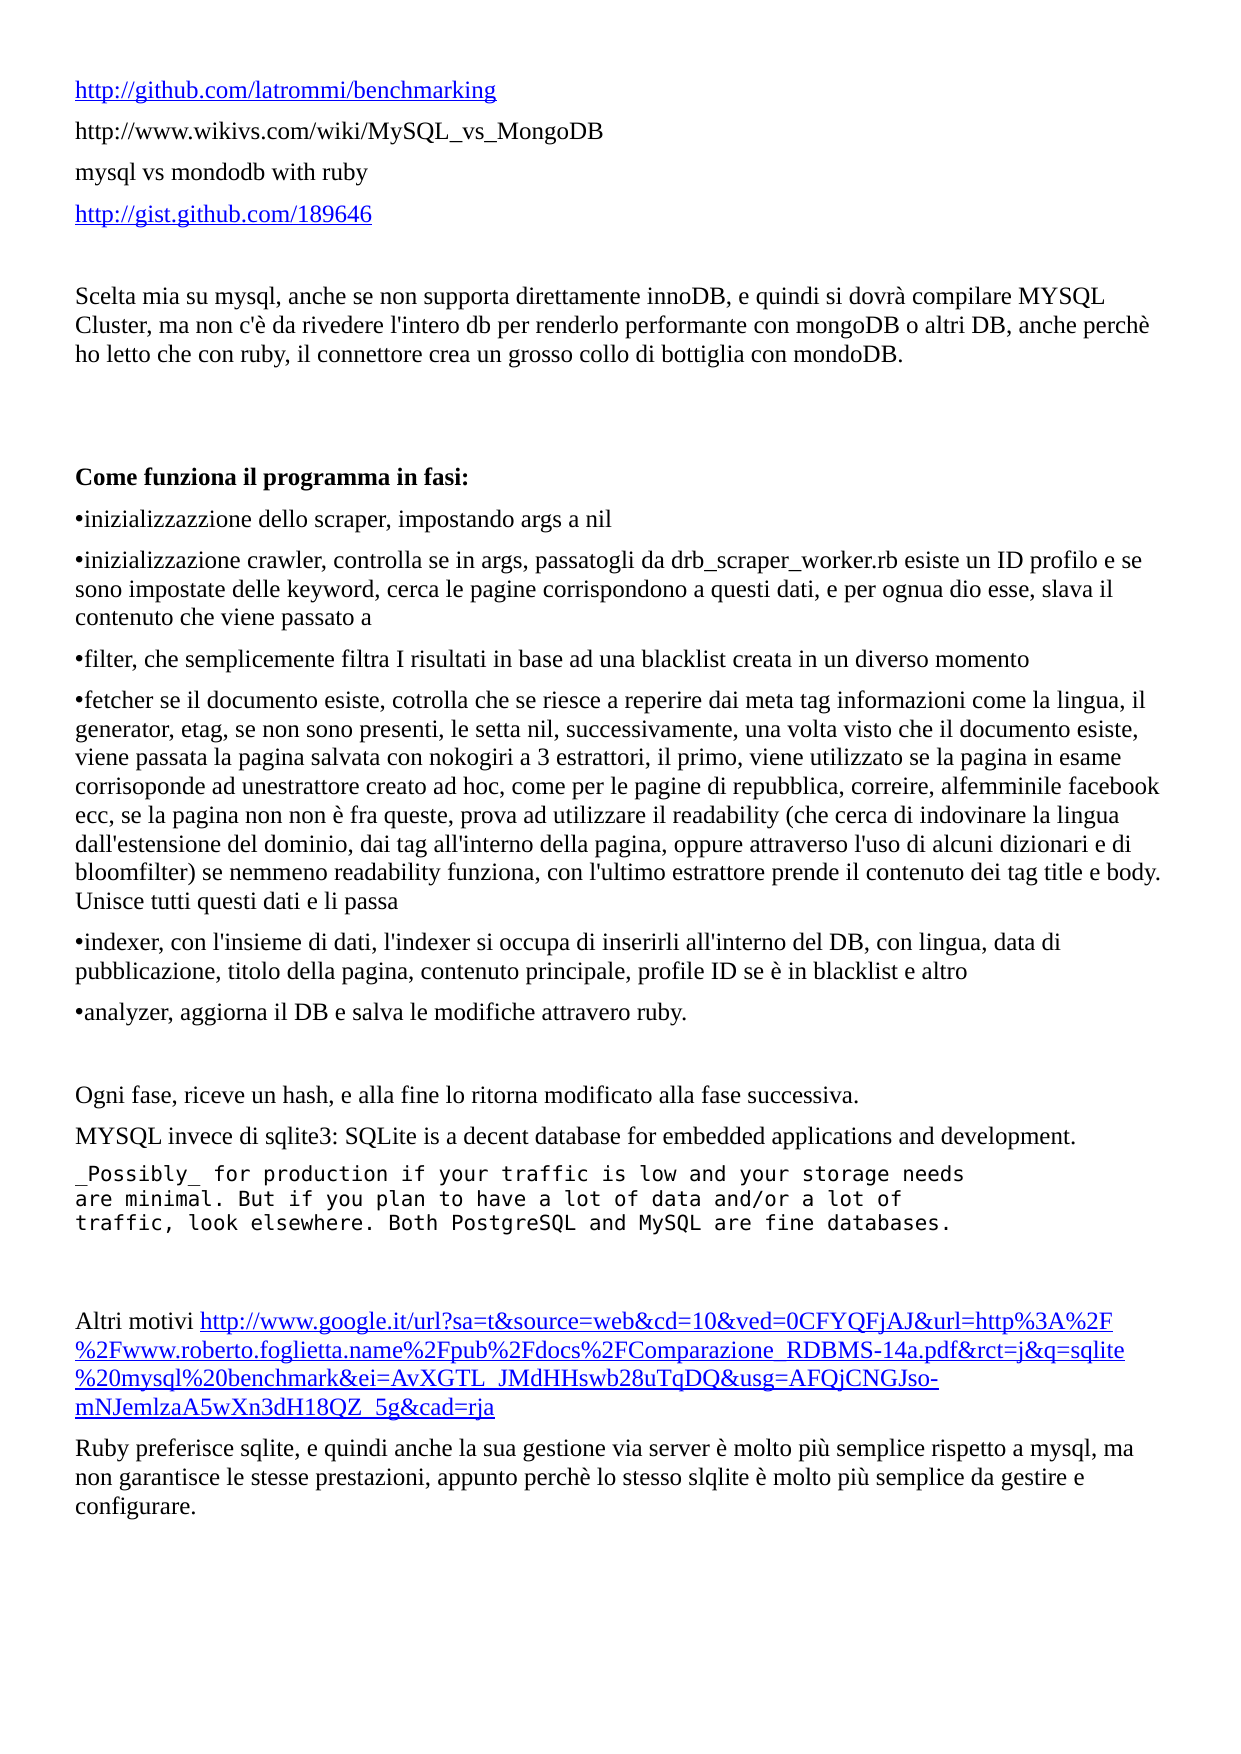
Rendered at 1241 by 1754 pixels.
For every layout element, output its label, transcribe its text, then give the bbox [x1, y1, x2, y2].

text http://gist.github.com/189646 [75, 199, 1162, 227]
text http://www.wikivs.com/wiki/MySQL_vs_MongoDB [75, 116, 1162, 145]
text are minimal. But if you plan to have a lot of data and/or a lot of [75, 1187, 1162, 1211]
list inizializzazione crawler, controlla se in args, passatogli da drb_scraper_worker.rb esiste un ID profilo e se sono impostate delle keyword, cerca le pagine corrispondono a questi dati, e per ognua dio esse, slava il contenuto che viene passato a [75, 545, 1162, 631]
text mysql vs mondodb with ruby [75, 157, 1162, 186]
text Ogni fase, riceve un hash, e alla fine lo ritorna modificato alla fase successiva. [75, 1080, 1162, 1109]
list inizializzazzione dello scraper, impostando args a nil [75, 504, 1162, 532]
text Ruby preferisce sqlite, e quindi anche la sua gestione via server è molto più semplice rispetto a mysql, ma non garantisce le stesse prestazioni, appunto perchè lo stesso slqlite è molto più semplice da gestire e configurare. [75, 1433, 1162, 1520]
list indexer, con l'insieme di dati, l'indexer si occupa di inserirli all'interno del DB, con lingua, data di pubblicazione, titolo della pagina, contenuto principale, profile ID se è in blacklist e altro [75, 927, 1162, 985]
text Come funziona il programma in fasi: [75, 462, 1162, 491]
text Scelta mia su mysql, anche se non supporta direttamente innoDB, e quindi si dovrà compilare MYSQL Cluster, ma non c'è da rivedere l'intero db per renderlo performante con mongoDB o altri DB, anche perchè ho letto che con ruby, il connettore crea un grosso collo di bottiglia con mondoDB. [75, 281, 1162, 367]
list fetcher se il documento esiste, cotrolla che se riesce a reperire dai meta tag informazioni come la lingua, il generator, etag, se non sono presenti, le setta nil, successivamente, una volta visto che il documento esiste, viene passata la pagina salvata con nokogiri a 3 estrattori, il primo, viene utilizzato se la pagina in esame corrisoponde ad unestrattore creato ad hoc, come per le pagine di repubblica, correire, alfemminile facebook ecc, se la pagina non non è fra queste, prova ad utilizzare il readability (che cerca di indovinare la lingua dall'estensione del dominio, dai tag all'interno della pagina, oppure attraverso l'uso di alcuni dizionari e di bloomfilter) se nemmeno readability funziona, con l'ultimo estrattore prende il contenuto dei tag title e body. Unisce tutti questi dati e li passa [75, 685, 1162, 915]
list filter, che semplicemente filtra I risultati in base ad una blacklist creata in un diverso momento [75, 644, 1162, 672]
text Altri motivi http://www.google.it/url?sa=t&source=web&cd=10&ved=0CFYQFjAJ&url=http%3A%2F%2Fwww.roberto.foglietta.name%2Fpub%2Fdocs%2FComparazione_RDBMS-14a.pdf&rct=j&q=sqlite%20mysql%20benchmark&ei=AvXGTL_JMdHHswb28uTqDQ&usg=AFQjCNGJso-mNJemlzaA5wXn3dH18QZ_5g&cad=rja [75, 1306, 1162, 1421]
text _Possibly_ for production if your traffic is low and your storage needs [75, 1162, 1162, 1187]
text traffic, look elsewhere. Both PostgreSQL and MySQL are fine databases. [75, 1211, 1162, 1235]
text http://github.com/latrommi/benchmarking [75, 75, 1162, 104]
text MYSQL invece di sqlite3: SQLite is a decent database for embedded applications and development. [75, 1121, 1162, 1150]
list analyzer, aggiorna il DB e salva le modifiche attravero ruby. [75, 997, 1162, 1026]
